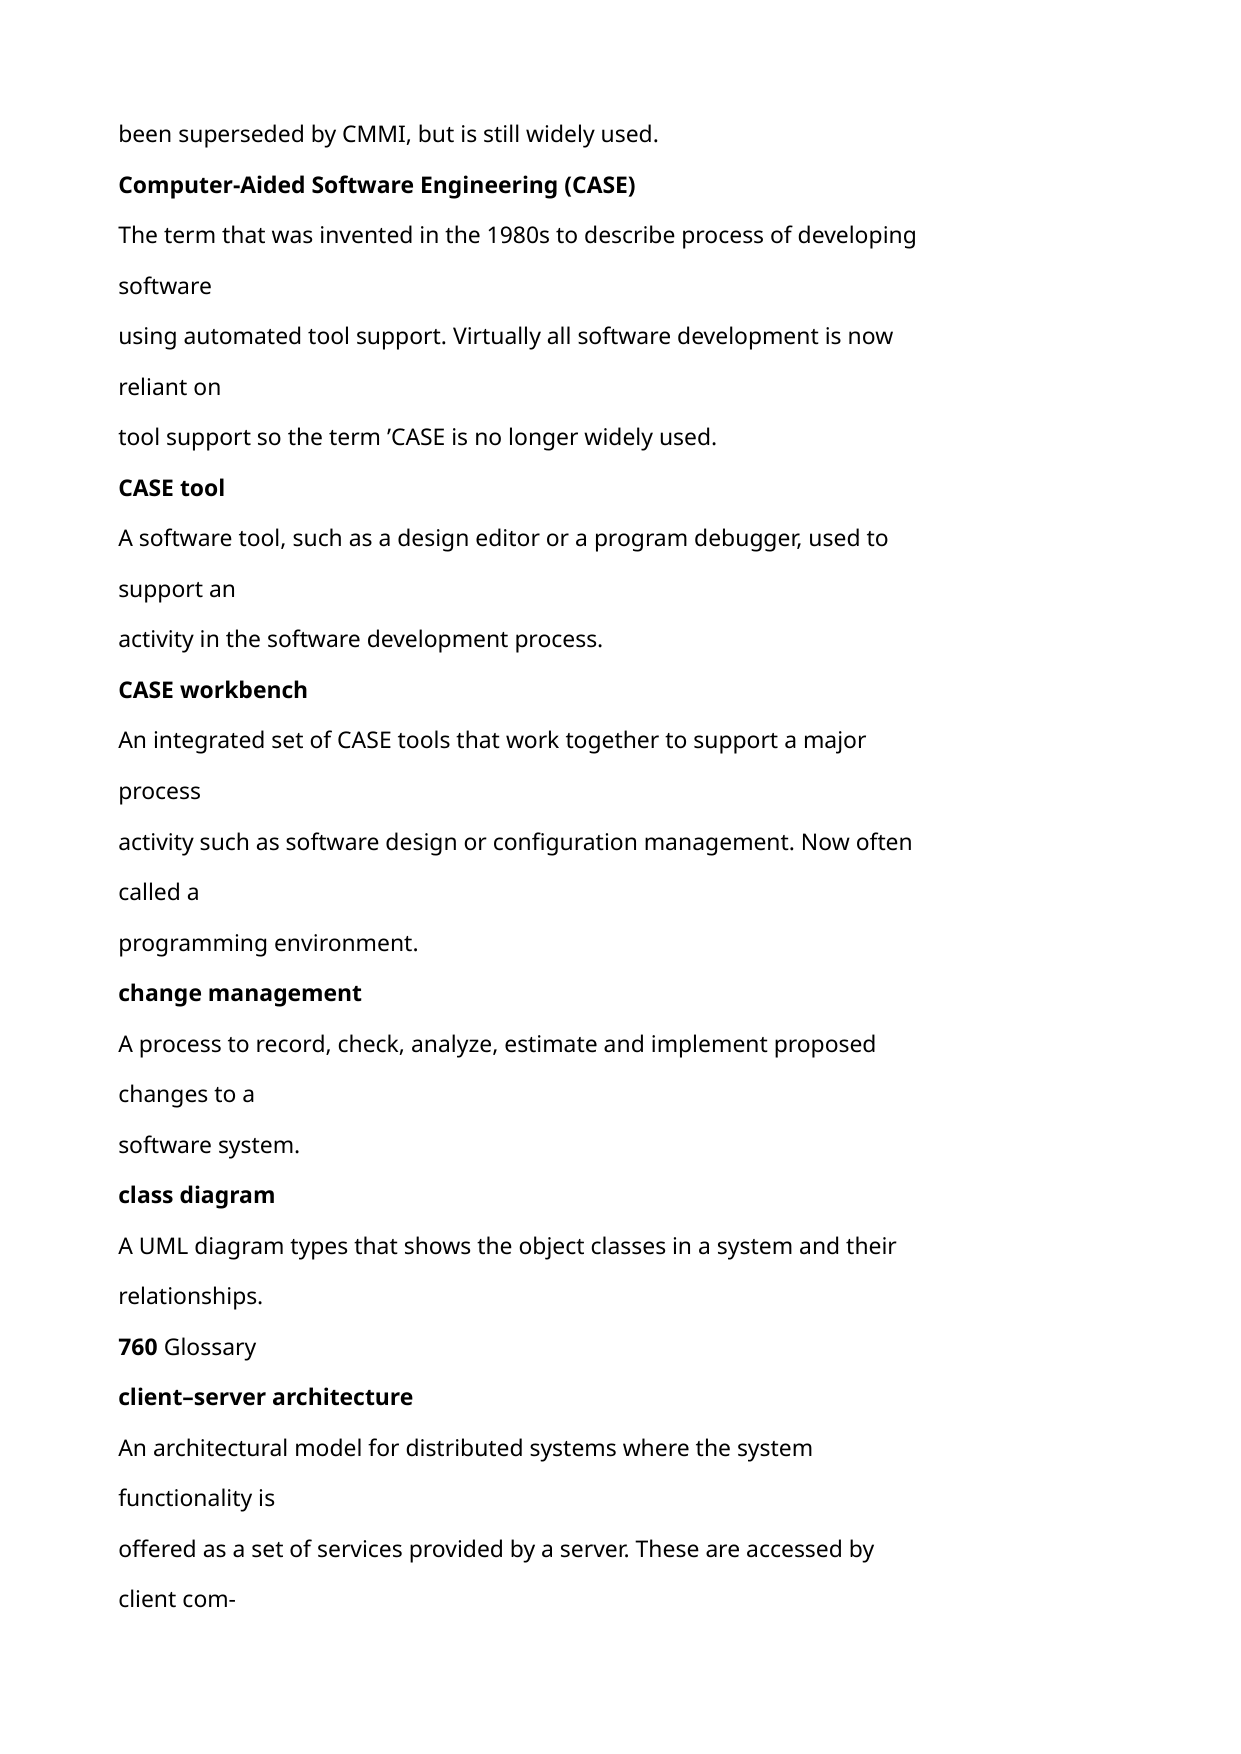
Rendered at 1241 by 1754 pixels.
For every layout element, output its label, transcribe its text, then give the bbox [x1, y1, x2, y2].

text class diagram [118, 1179, 1122, 1210]
text tool support so the term ’CASE is no longer widely used. [118, 421, 1122, 452]
text functionality is [118, 1482, 1122, 1513]
text been superseded by CMMI, but is still widely used. [118, 118, 1122, 149]
text support an [118, 573, 1122, 604]
text CASE workbench [118, 674, 1122, 705]
text change management [118, 977, 1122, 1008]
text activity in the software development process. [118, 623, 1122, 654]
text A UML diagram types that shows the object classes in a system and their [118, 1229, 1122, 1261]
text called a [118, 876, 1122, 907]
text The term that was invented in the 1980s to describe process of developing [118, 219, 1122, 250]
text programming environment. [118, 926, 1122, 958]
text A software tool, such as a design editor or a program debugger, used to [118, 522, 1122, 553]
text Computer-Aided Software Engineering (CASE) [118, 169, 1122, 200]
text process [118, 775, 1122, 806]
text offered as a set of services provided by a server. These are accessed by [118, 1533, 1122, 1564]
text CASE tool [118, 472, 1122, 503]
text software [118, 270, 1122, 301]
text reliant on [118, 371, 1122, 402]
text relationships. [118, 1280, 1122, 1311]
text 760 Glossary [118, 1331, 1122, 1362]
text software system. [118, 1128, 1122, 1160]
text using automated tool support. Virtually all software development is now [118, 320, 1122, 351]
text An integrated set of CASE tools that work together to support a major [118, 724, 1122, 756]
text client com- [118, 1583, 1122, 1614]
text client–server architecture [118, 1381, 1122, 1412]
text changes to a [118, 1078, 1122, 1109]
text A process to record, check, analyze, estimate and implement proposed [118, 1027, 1122, 1059]
text activity such as software design or configuration management. Now often [118, 825, 1122, 857]
text An architectural model for distributed systems where the system [118, 1432, 1122, 1463]
